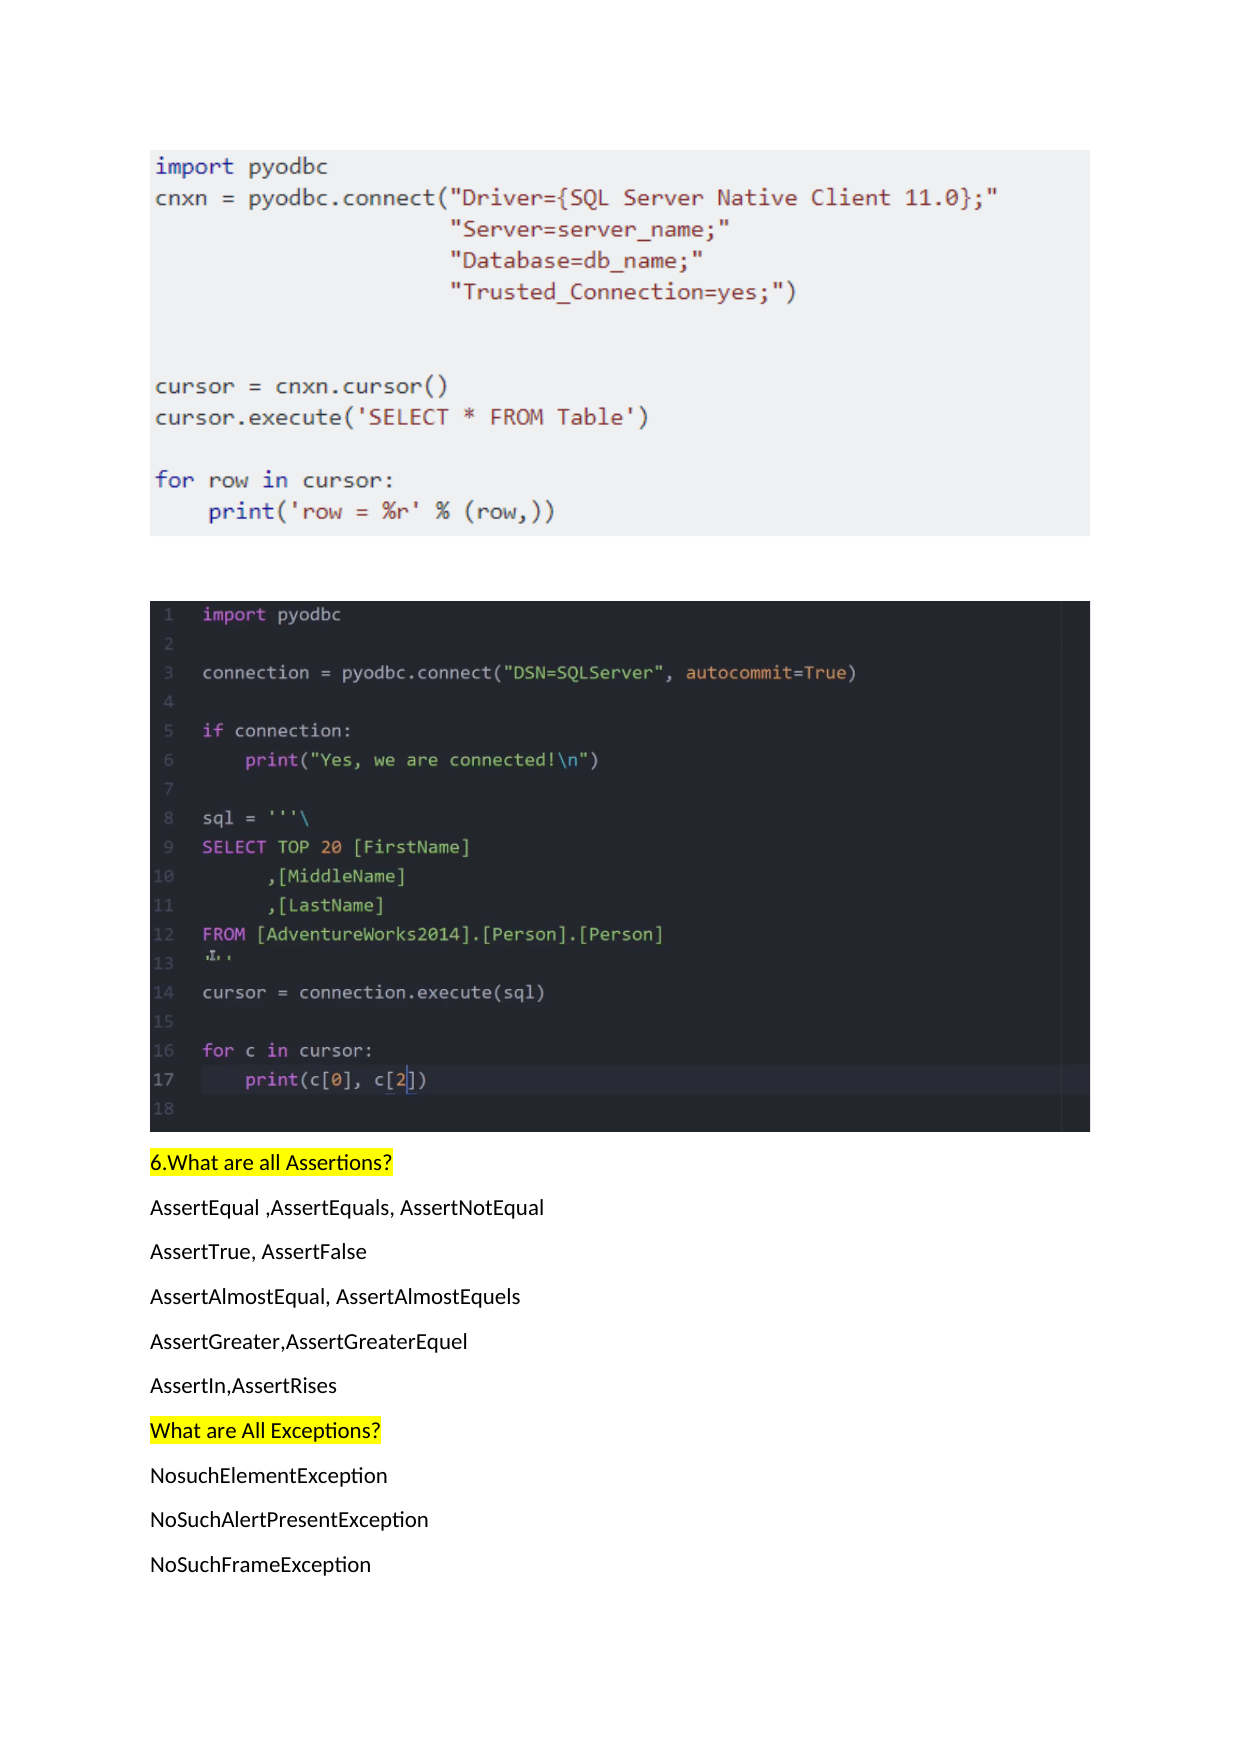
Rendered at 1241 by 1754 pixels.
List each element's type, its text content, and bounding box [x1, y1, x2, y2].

text AssertEqual ,AssertEquals, AssertNotEqual [150, 1193, 1090, 1221]
text What are All Exceptions? [150, 1416, 1090, 1444]
text NoSuchAlertPresentException [150, 1506, 1090, 1533]
text AssertGreater,AssertGreaterEquel [150, 1327, 1090, 1355]
text NoSuchFrameException [150, 1550, 1090, 1578]
text NosuchElementException [150, 1461, 1090, 1489]
text 6.What are all Assertions? [150, 1148, 1090, 1176]
text AssertTrue, AssertFalse [150, 1237, 1090, 1265]
text AssertIn,AssertRises [150, 1371, 1090, 1399]
text AssertAlmostEqual, AssertAlmostEquels [150, 1282, 1090, 1310]
